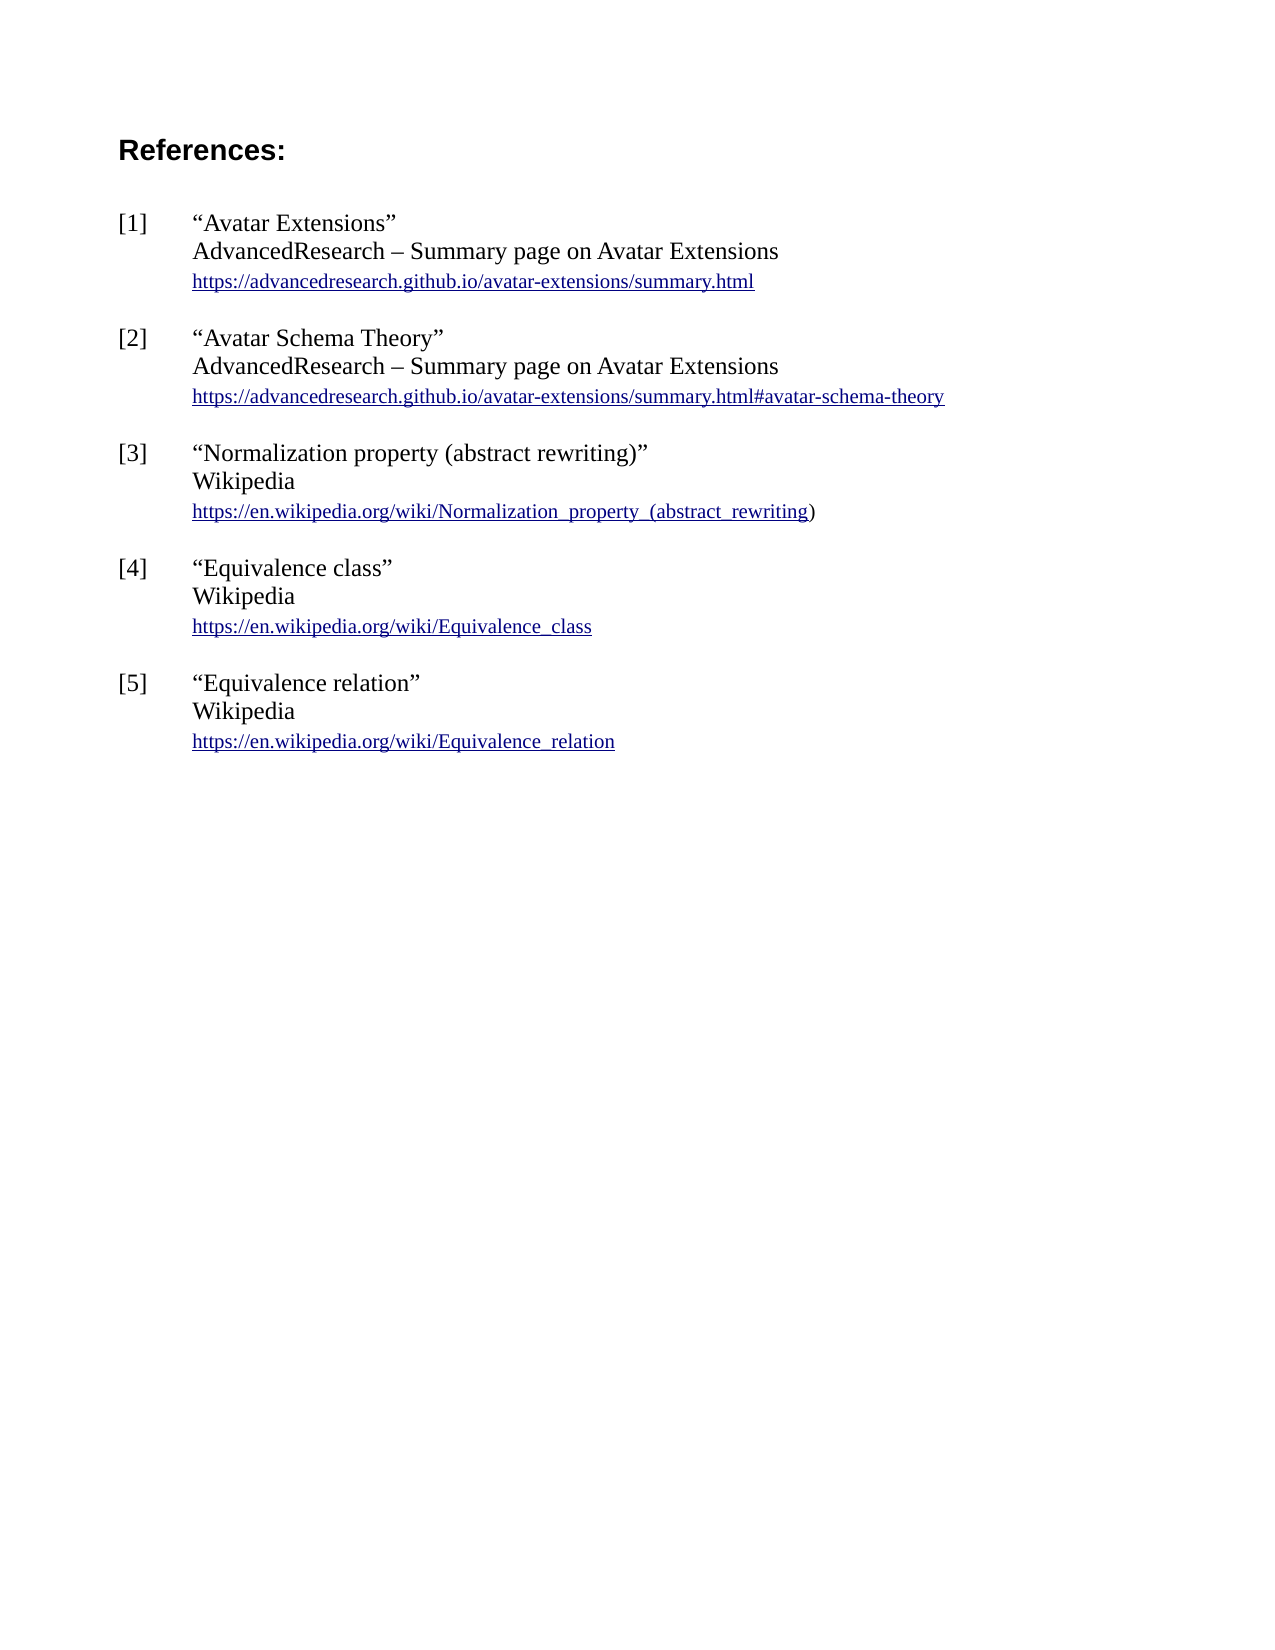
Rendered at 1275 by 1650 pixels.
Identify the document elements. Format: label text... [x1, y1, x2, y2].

text https://en.wikipedia.org/wiki/Equivalence_relation [118, 725, 1157, 754]
text Wikipedia [118, 581, 1157, 610]
text AdvancedResearch – Summary page on Avatar Extensions [118, 236, 1157, 265]
text Wikipedia [118, 466, 1157, 495]
text [4] “Equivalence class” [118, 553, 1157, 581]
text https://en.wikipedia.org/wiki/Normalization_property_(abstract_rewriting) [118, 495, 1157, 524]
text https://advancedresearch.github.io/avatar-extensions/summary.html [118, 265, 1157, 294]
text [1] “Avatar Extensions” [118, 208, 1157, 236]
subtitle References: [118, 133, 1157, 166]
text https://en.wikipedia.org/wiki/Equivalence_class [118, 610, 1157, 639]
text Wikipedia [118, 696, 1157, 725]
text [2] “Avatar Schema Theory” [118, 323, 1157, 351]
text https://advancedresearch.github.io/avatar-extensions/summary.html#avatar-schema-theory [118, 380, 1157, 409]
text AdvancedResearch – Summary page on Avatar Extensions [118, 351, 1157, 380]
text [5] “Equivalence relation” [118, 668, 1157, 696]
text [3] “Normalization property (abstract rewriting)” [118, 438, 1157, 466]
